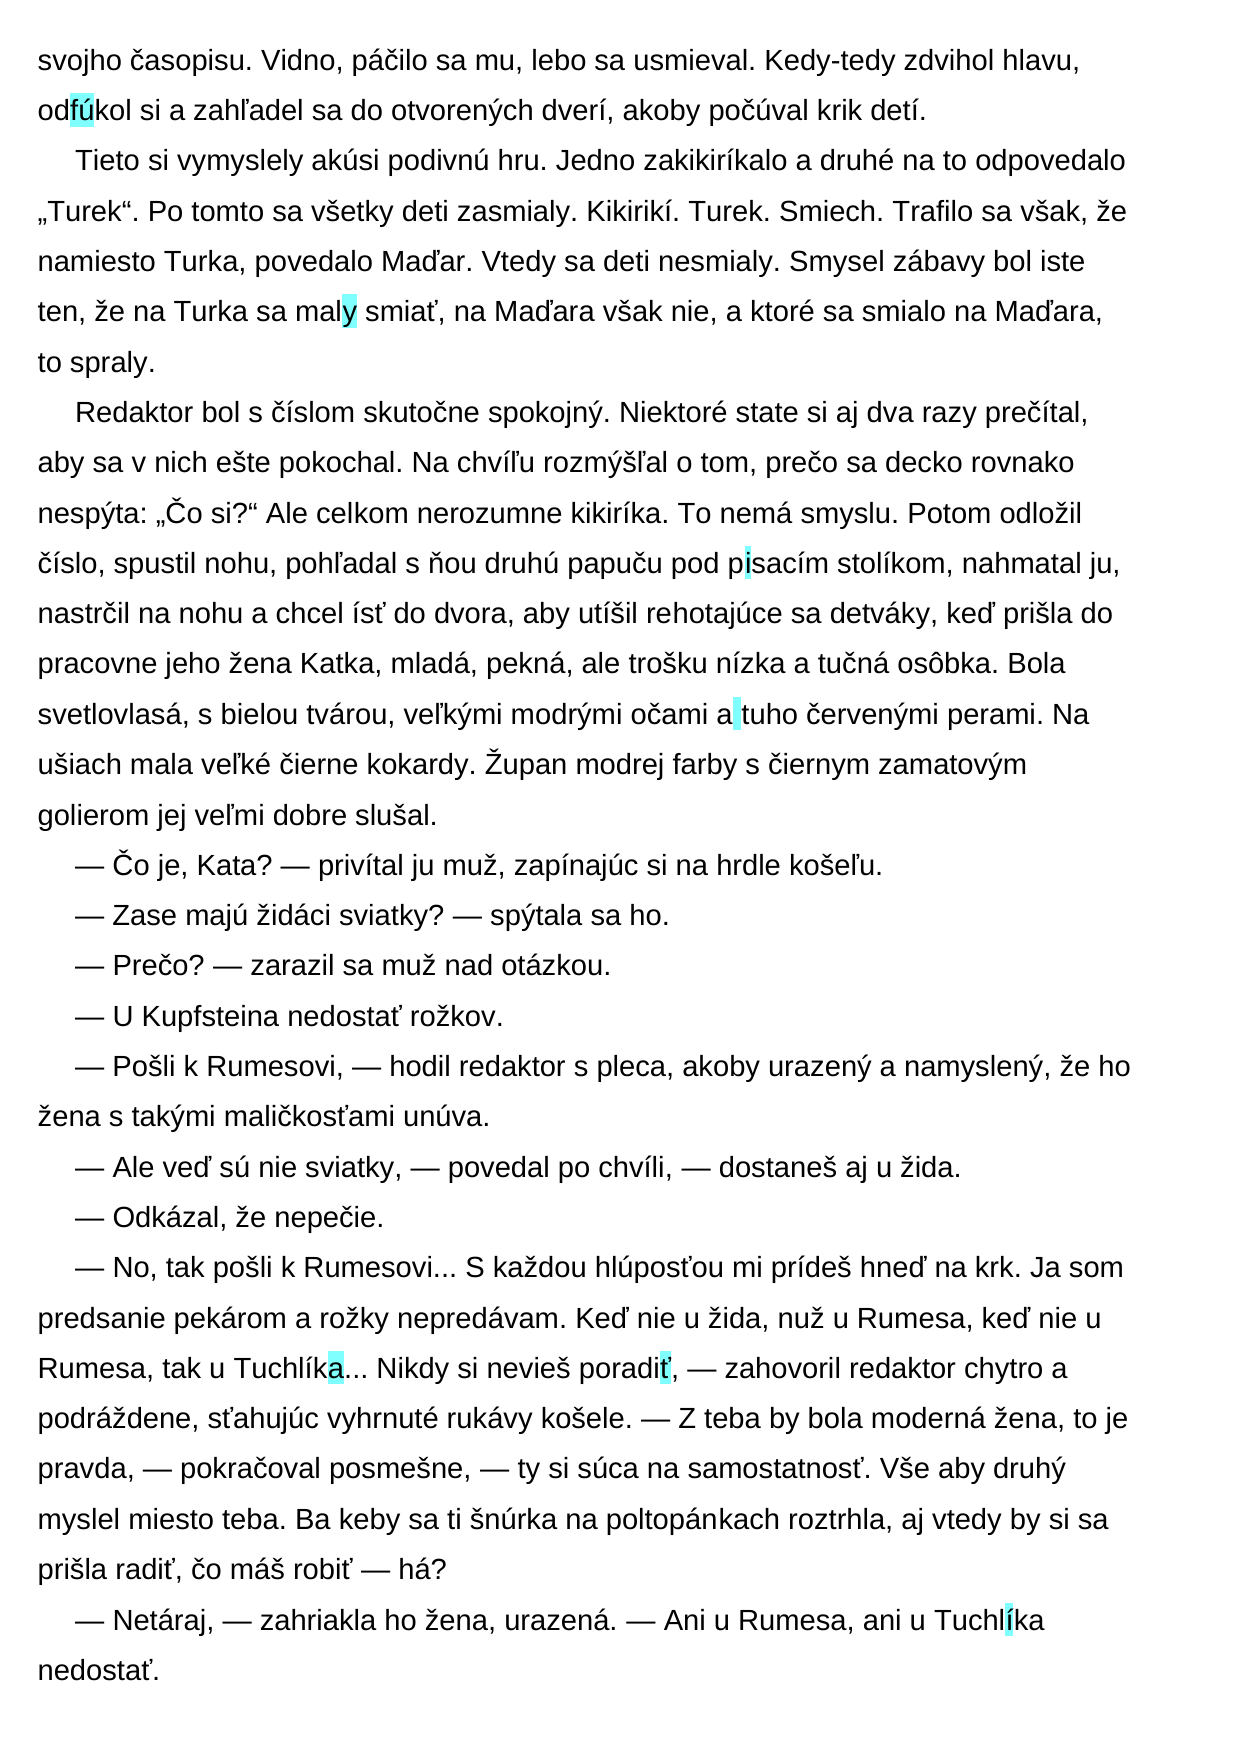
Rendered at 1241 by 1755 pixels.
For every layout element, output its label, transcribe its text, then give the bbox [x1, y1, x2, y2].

text — Odkázal, že nepečie. [37, 1200, 1136, 1233]
text — Ale veď sú nie sviatky, — povedal po chvíli, — dostaneš aj u žida. [37, 1150, 1136, 1183]
text — Pošli k Rumesovi, — hodil redaktor s pleca, akoby urazený a namyslený, že ho žena s takými maličkosťami unúva. [37, 1049, 1136, 1133]
text Redaktor bol s číslom skutočne spokojný. Niektoré state si aj dva razy prečítal, aby sa v nich ešte pokochal. Na chvíľu rozmýšľal o tom, prečo sa decko rovnako nespýta: „Čo si?“ Ale cel­kom nerozumne kikiríka. To nemá smyslu. Potom odložil číslo, spustil nohu, pohľadal s ňou druhú papuču pod pisacím stolíkom, nahmatal ju, na­strčil na nohu a chcel ísť do dvora, aby utíšil re­hotajúce sa detváky, keď prišla do pracovne jeho žena Katka, mladá, pekná, ale trošku nízka a tučná osôbka. Bola svetlovlasá, s bielou tvárou, veľkými modrými očami a tuho červenými perami. Na ušiach mala veľké čierne kokardy. Župan modrej farby s čiernym zamatovým golierom jej veľmi dobre slušal. [37, 395, 1136, 831]
text — No, tak pošli k Rumesovi... S každou hlúposťou mi prídeš hneď na krk. Ja som predsanie pekárom a rožky nepredávam. Keď nie u žida, nuž u Rumesa, keď nie u Rumesa, tak u Tuchlíka... Nikdy si nevieš poradiť, — zahovoril redaktor chytro a podráždene, sťahujúc vyhrnuté rukávy košele. — Z teba by bola moderná žena, to je pravda, — pokračoval posmešne, — ty si súca na samostatnosť. Vše aby druhý myslel miesto teba. Ba keby sa ti šnúrka na poltopán­kach roztrhla, aj vtedy by si sa prišla radiť, čo máš robiť — há? [37, 1250, 1136, 1586]
text svojho časopisu. Vidno, páčilo sa mu, lebo sa usmieval. Kedy-tedy zdvihol hlavu, odfúkol si a zahľadel sa do otvorených dverí, akoby počúval krik detí. [37, 43, 1136, 127]
text — Čo je, Kata? — privítal ju muž, zapínajúc si na hrdle košeľu. [37, 848, 1136, 881]
text — Netáraj, — zahriakla ho žena, urazená. — Ani u Rumesa, ani u Tuchlíka nedostať. [37, 1602, 1136, 1686]
text — Prečo? — zarazil sa muž nad otázkou. [37, 948, 1136, 982]
text Tieto si vymyslely akúsi podivnú hru. Jedno zakikiríkalo a druhé na to odpovedalo „Turek“. Po tomto sa všetky deti zasmialy. Kikirikí. Turek. Smiech. Trafilo sa však, že namiesto Turka, po­vedalo Maďar. Vtedy sa deti nesmialy. Smysel zábavy bol iste ten, že na Turka sa maly smiať, na Maďara však nie, a ktoré sa smialo na Maďara, to spraly. [37, 143, 1136, 378]
text — Zase majú židáci sviatky? — spýtala sa ho. [37, 898, 1136, 932]
text — U Kupfsteina nedostať rožkov. [37, 999, 1136, 1032]
